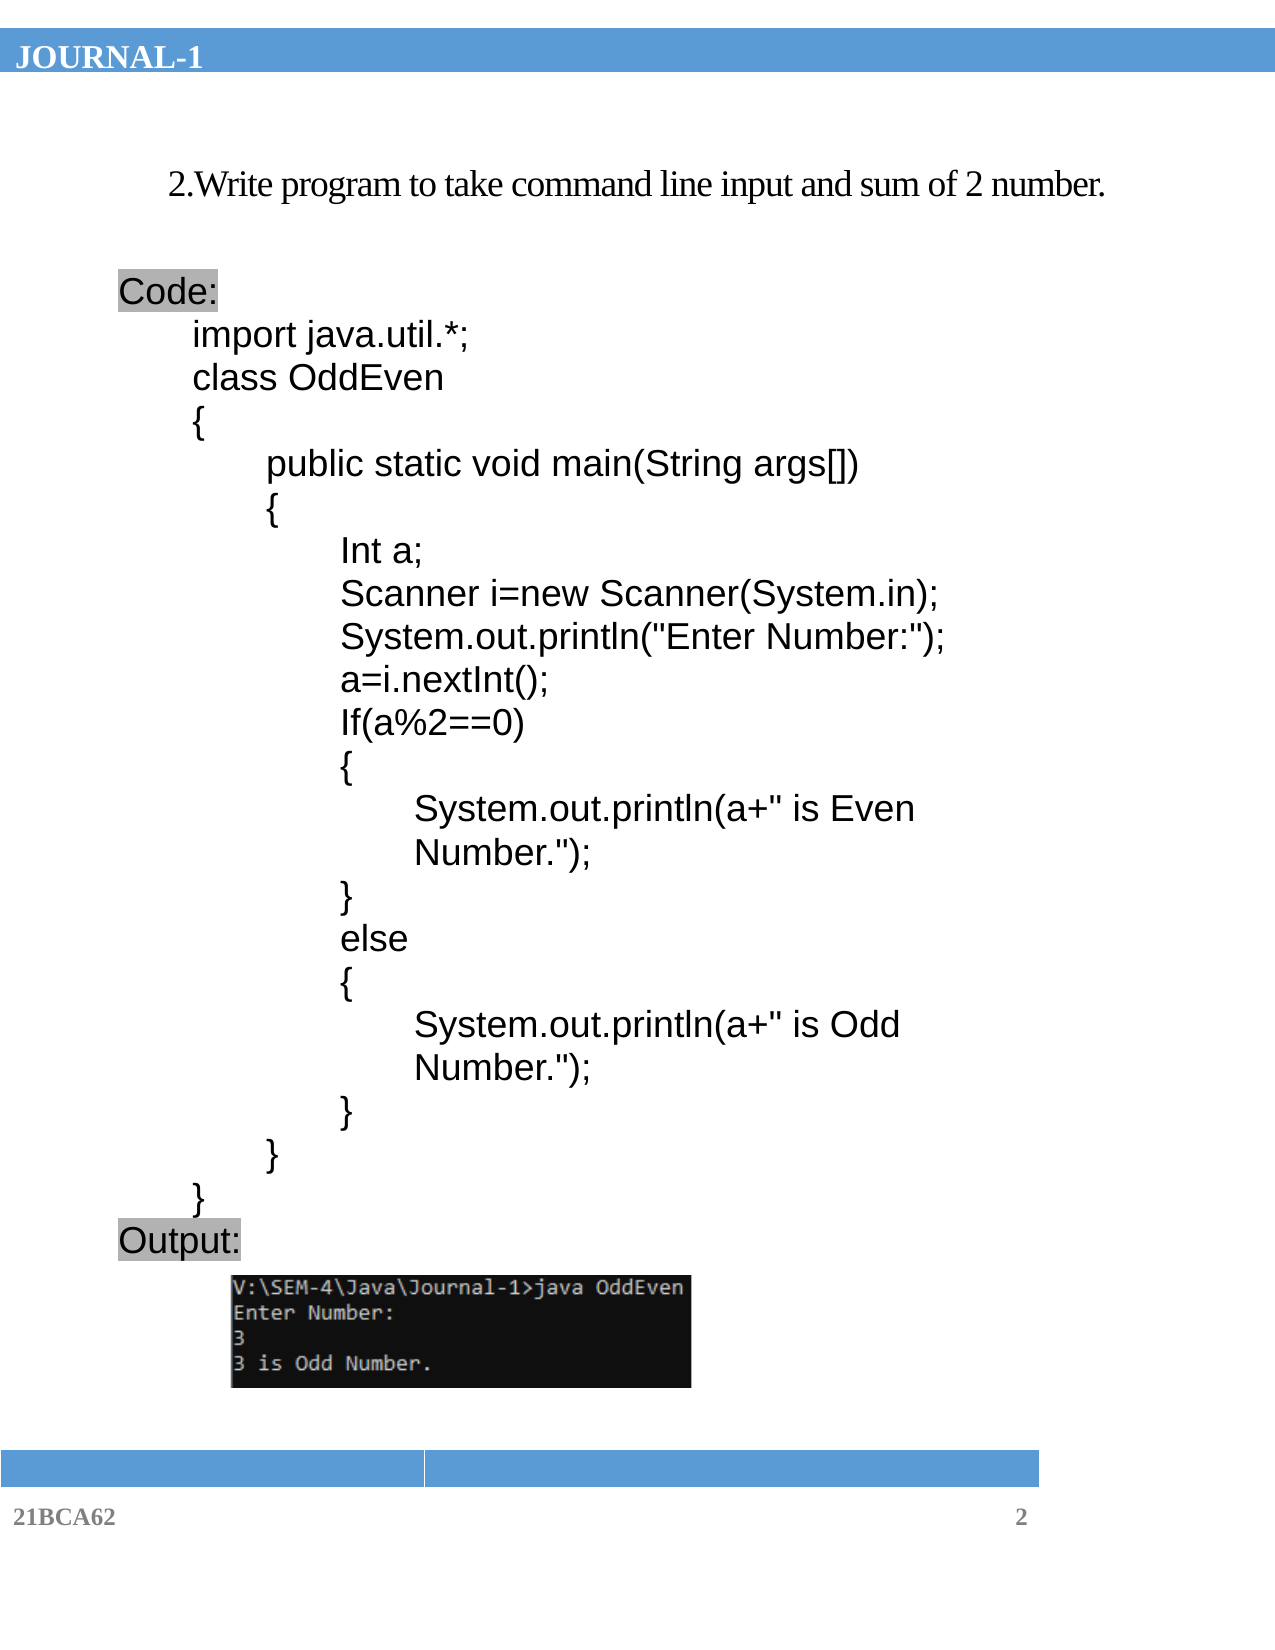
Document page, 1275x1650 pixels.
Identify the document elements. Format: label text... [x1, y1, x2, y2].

text Code: [118, 269, 1157, 312]
text else [118, 916, 1157, 959]
text System.out.println(a+" is Even Number."); [118, 787, 1157, 873]
text Int a; [118, 528, 1157, 571]
text public static void main(String args[]) [118, 442, 1157, 485]
text If(a%2==0) [118, 700, 1157, 743]
text { [118, 485, 1157, 528]
text } [118, 873, 1157, 916]
text Output: [118, 1218, 1157, 1261]
text a=i.nextInt(); [118, 657, 1157, 700]
text { [118, 398, 1157, 442]
text { [118, 959, 1157, 1002]
title 2.Write program to take command line input and sum of 2 number. [118, 161, 1157, 204]
text } [118, 1088, 1157, 1132]
text class OddEven [118, 355, 1157, 398]
text System.out.println("Enter Number:"); [118, 614, 1157, 657]
text import java.util.*; [118, 312, 1157, 355]
text } [118, 1132, 1157, 1175]
text Scanner i=new Scanner(System.in); [118, 571, 1157, 614]
text } [118, 1175, 1157, 1218]
text { [118, 743, 1157, 787]
text System.out.println(a+" is Odd Number."); [118, 1002, 1157, 1088]
